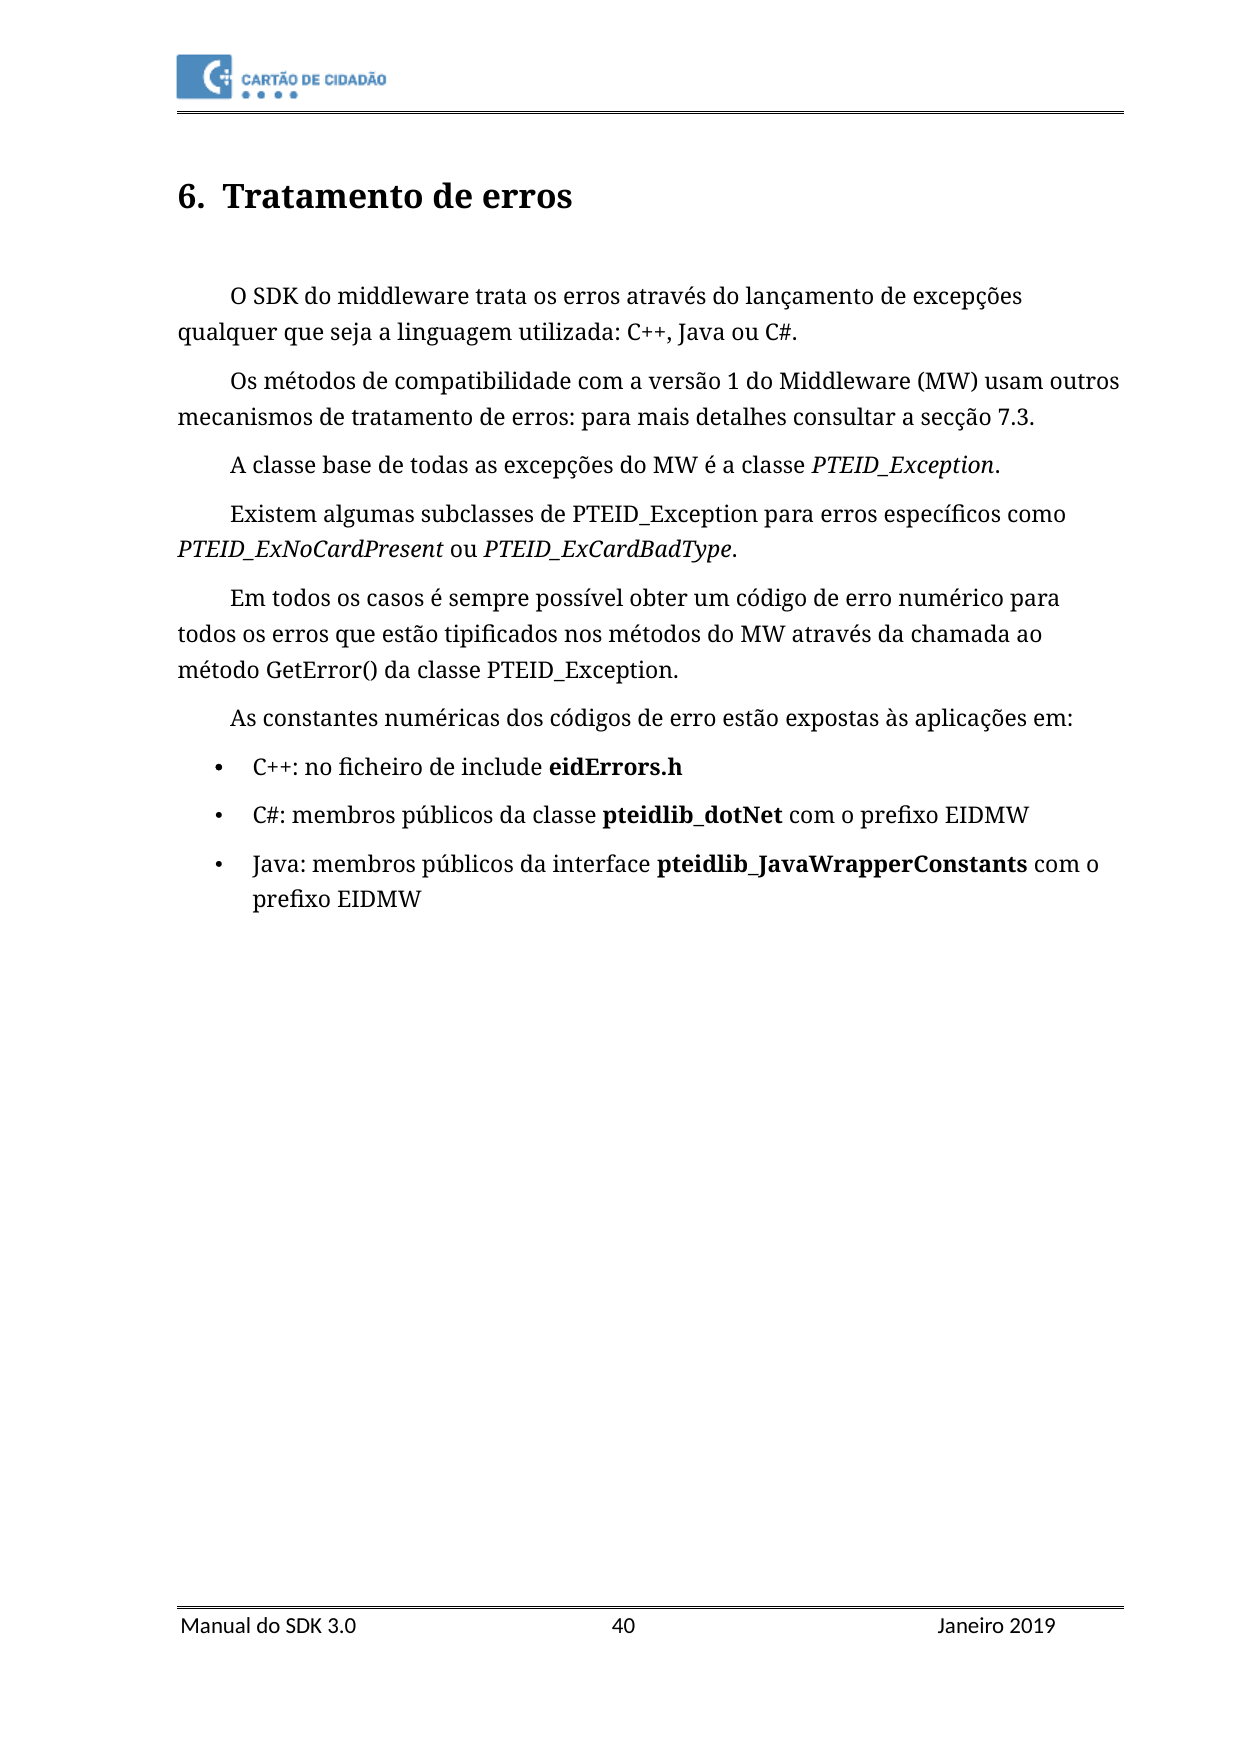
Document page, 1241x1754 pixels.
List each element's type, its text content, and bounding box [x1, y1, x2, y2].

text As constantes numéricas dos códigos de erro estão expostas às aplicações em: [177, 702, 1124, 733]
picture [174, 49, 428, 106]
text O SDK do middleware trata os erros através do lançamento de excepções qualquer que seja a linguagem utilizada: C++, Java ou C#. [177, 280, 1124, 347]
list Java: membros públicos da interface pteidlib_JavaWrapperConstants com o prefixo EIDMW [215, 847, 1124, 915]
text Existem algumas subclasses de PTEID_Exception para erros específicos como PTEID_ExNoCardPresent ou PTEID_ExCardBadType. [177, 497, 1124, 565]
list C++: no ficheiro de include eidErrors.h [215, 751, 1124, 782]
subtitle Tratamento de erros [177, 173, 1124, 218]
text Os métodos de compatibilidade com a versão 1 do Middleware (MW) usam outros mecanismos de tratamento de erros: para mais detalhes consultar a secção 7.3. [177, 365, 1124, 432]
text A classe base de todas as excepções do MW é a classe PTEID_Exception. [177, 449, 1124, 480]
list C#: membros públicos da classe pteidlib_dotNet com o prefixo EIDMW [215, 799, 1124, 830]
text Em todos os casos é sempre possível obter um código de erro numérico para todos os erros que estão tipificados nos métodos do MW através da chamada ao método GetError() da classe PTEID_Exception. [177, 582, 1124, 685]
